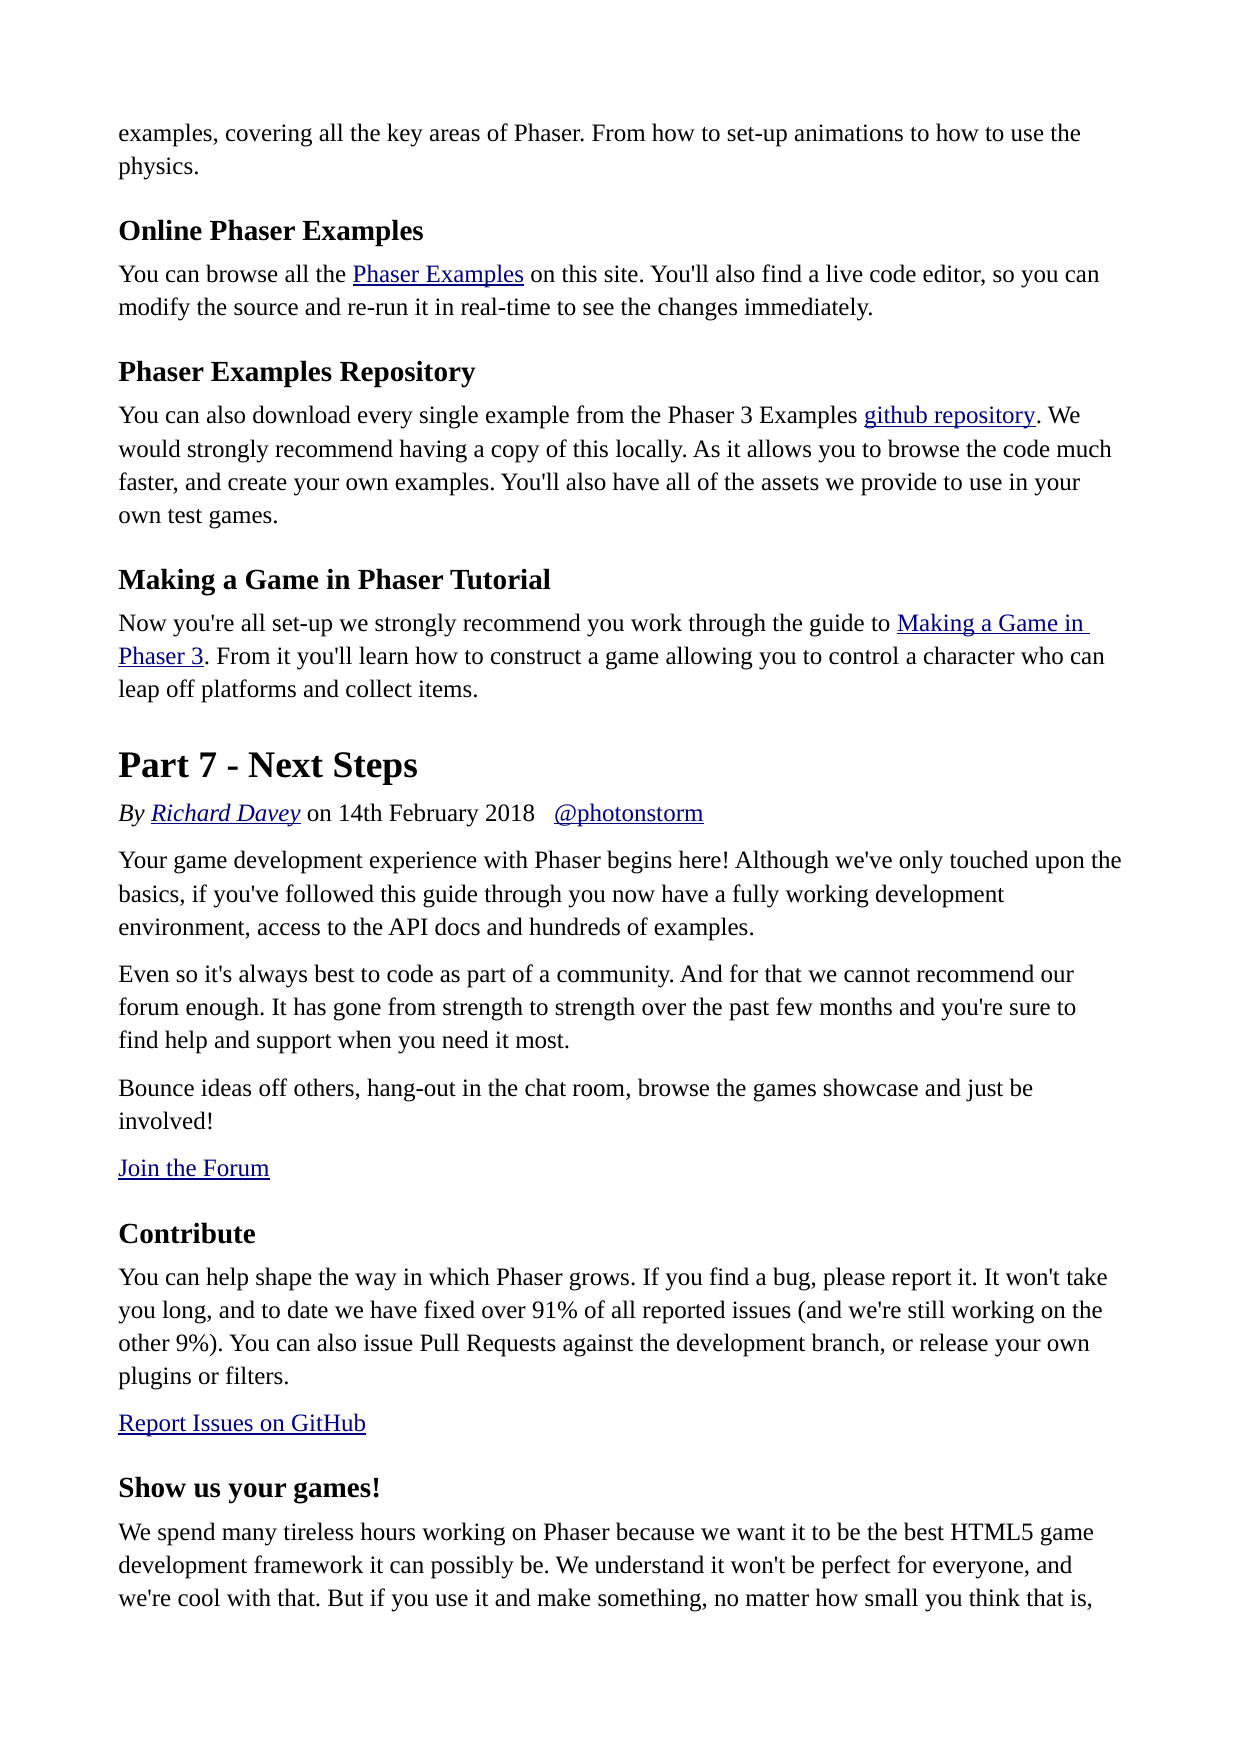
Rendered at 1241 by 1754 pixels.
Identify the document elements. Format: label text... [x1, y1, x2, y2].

text examples, covering all the key areas of Phaser. From how to set-up animations to how to use the physics. [118, 118, 1122, 180]
text Bounce ideas off others, hang-out in the chat room, browse the games showcase and just be involved! [118, 1073, 1122, 1135]
text You can also download every single example from the Phaser 3 Examples github repository. We would strongly recommend having a copy of this locally. As it allows you to browse the code much faster, and create your own examples. You'll also have all of the assets we provide to use in your own test games. [118, 401, 1122, 528]
subtitle Contribute [118, 1216, 1122, 1249]
text You can browse all the Phaser Examples on this site. You'll also find a live code editor, so you can modify the source and re-run it in real-time to see the changes immediately. [118, 259, 1122, 321]
subtitle Online Phaser Examples [118, 213, 1122, 247]
text Now you're all set-up we strongly recommend you work through the guide to Making a Game in Phaser 3. From it you'll learn how to construct a game allowing you to control a character who can leap off platforms and collect items. [118, 608, 1122, 703]
text Join the Forum [118, 1153, 1122, 1182]
subtitle Making a Game in Phaser Tutorial [118, 562, 1122, 595]
text By Richard Davey on 14th February 2018 @photonstorm [118, 798, 1122, 827]
subtitle Phaser Examples Repository [118, 354, 1122, 388]
text Your game development experience with Phaser begins here! Although we've only touched upon the basics, if you've followed this guide through you now have a fully working development environment, access to the API docs and hundreds of examples. [118, 846, 1122, 940]
text We spend many tireless hours working on Phaser because we want it to be the best HTML5 game development framework it can possibly be. We understand it won't be perfect for everyone, and we're cool with that. But if you use it and make something, no matter how small you think that is, [118, 1517, 1122, 1611]
text Even so it's always best to code as part of a community. And for that we cannot recommend our forum enough. It has gone from strength to strength over the past few months and you're sure to find help and support when you need it most. [118, 959, 1122, 1054]
text Report Issues on GitHub [118, 1408, 1122, 1437]
text You can help shape the way in which Phaser grows. If you find a bug, please report it. It won't take you long, and to date we have fixed over 91% of all reported issues (and we're still working on the other 9%). You can also issue Pull Requests against the development branch, or release your own plugins or filters. [118, 1262, 1122, 1389]
subtitle Show us your games! [118, 1471, 1122, 1504]
subtitle Part 7 - Next Steps [118, 742, 1122, 786]
